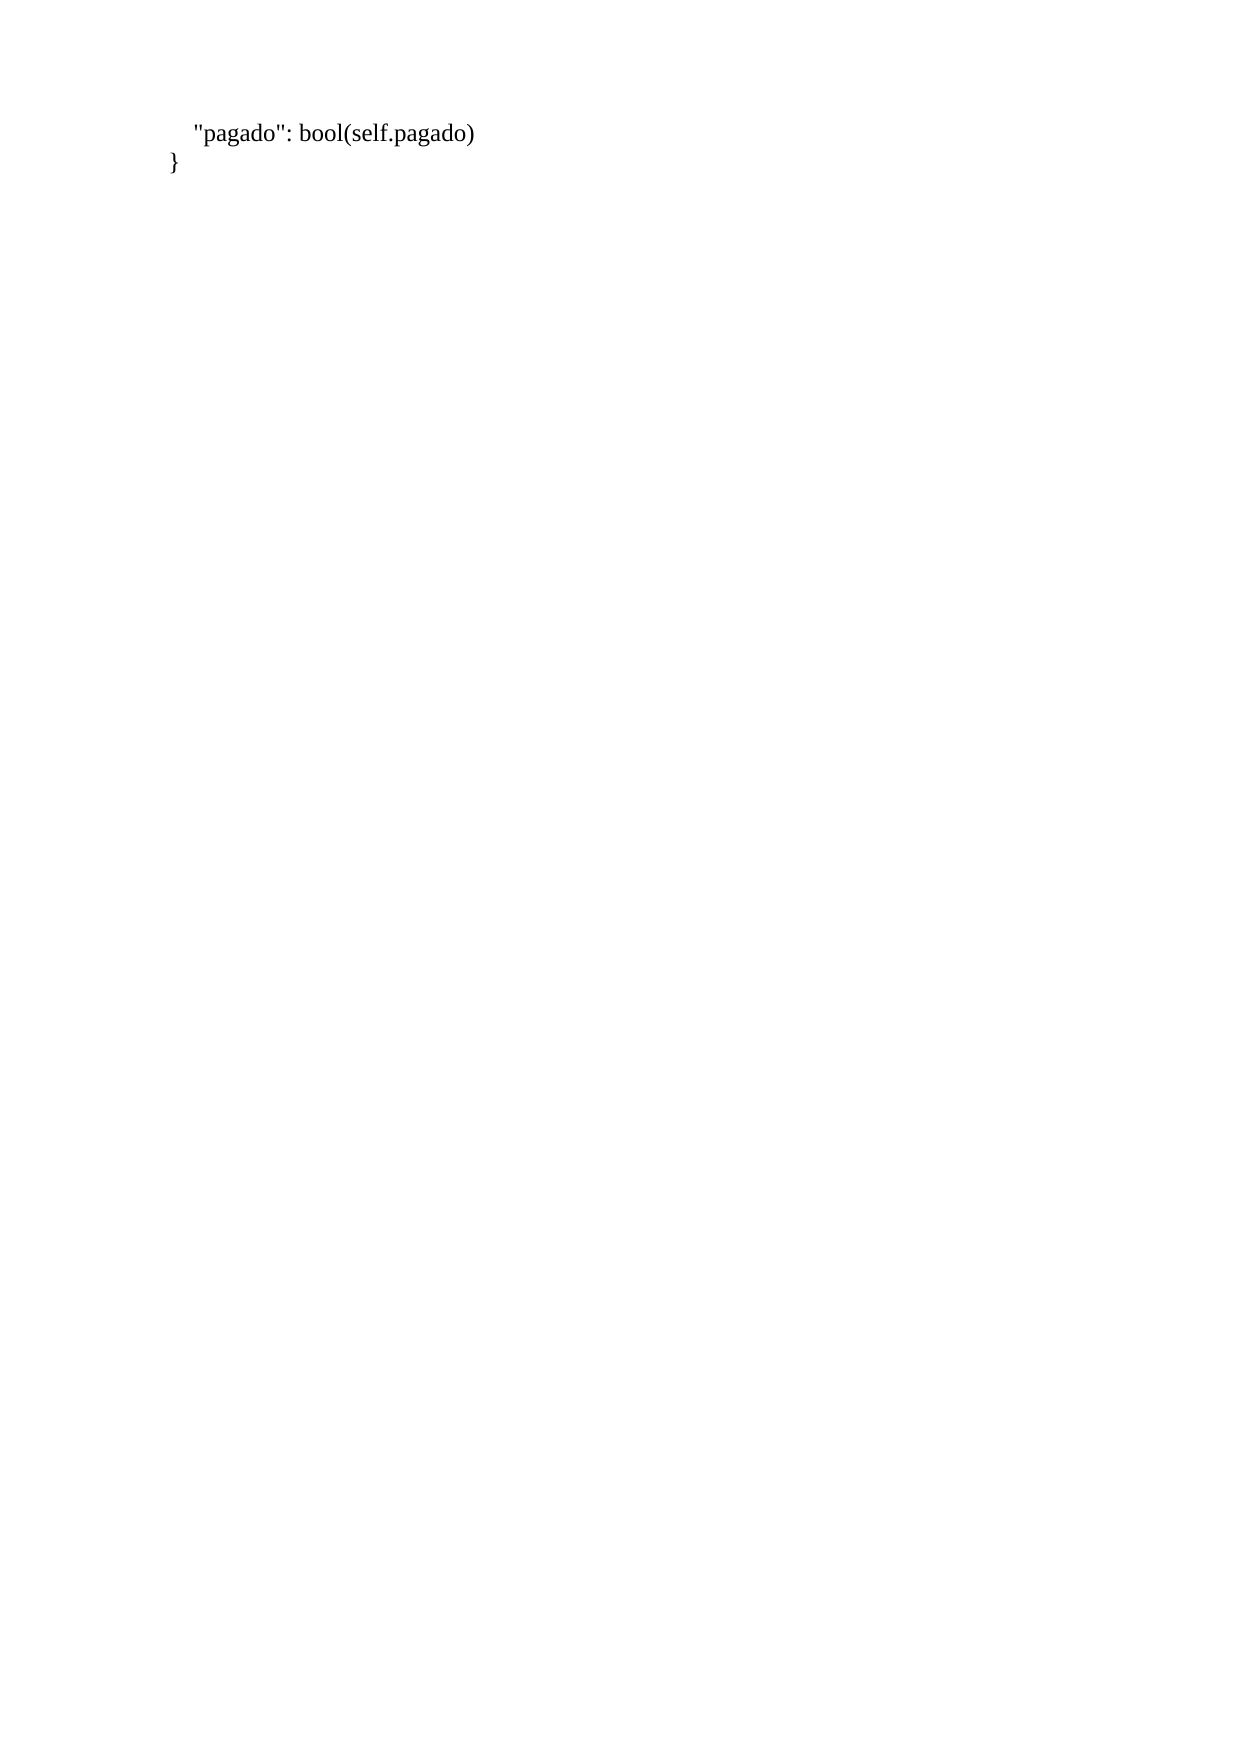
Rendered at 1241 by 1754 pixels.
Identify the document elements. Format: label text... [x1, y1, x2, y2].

text "pagado": bool(self.pagado) [118, 118, 1122, 147]
text } [118, 147, 1122, 176]
